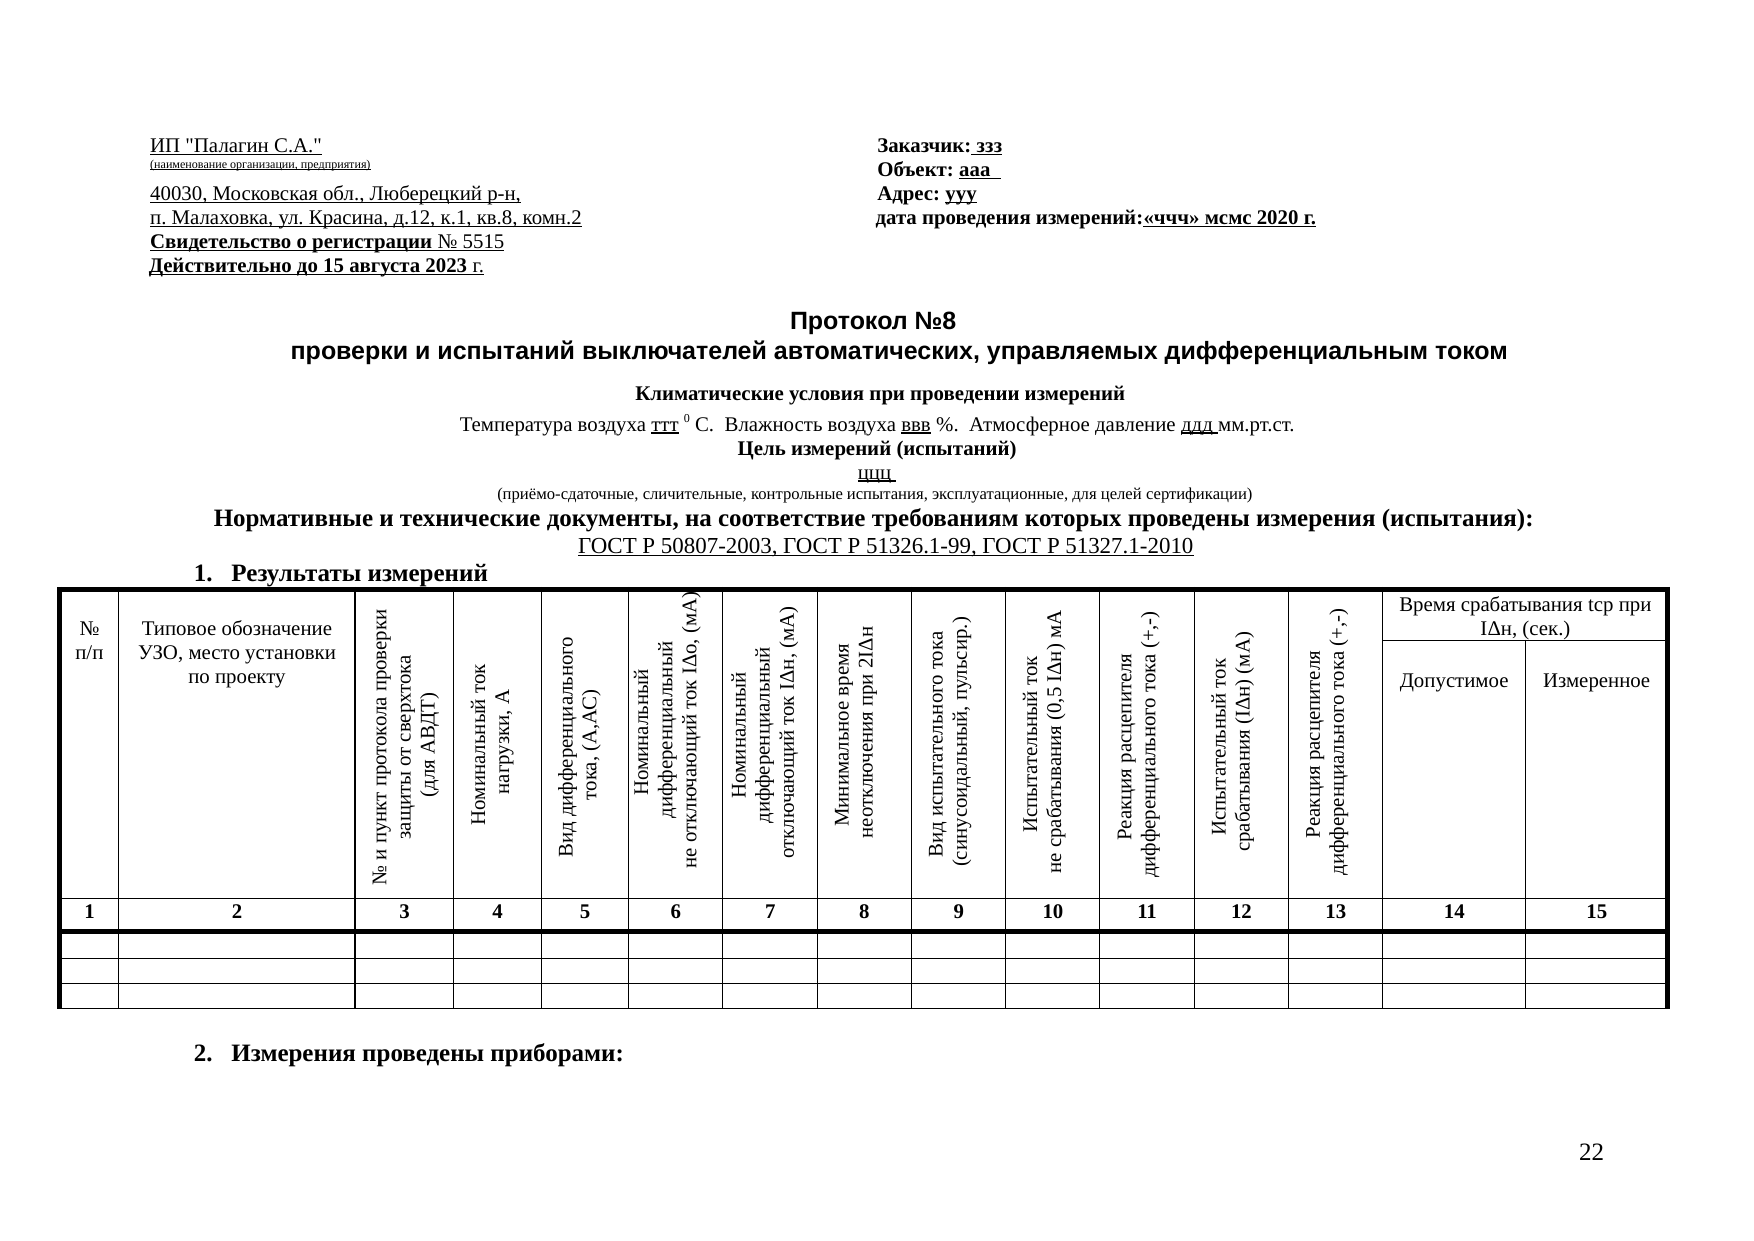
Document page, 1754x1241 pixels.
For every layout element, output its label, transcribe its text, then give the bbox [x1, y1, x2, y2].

text Адрес: ууу [877, 181, 1604, 205]
table_cell 1 [62, 899, 118, 929]
table_header № п/п [62, 592, 118, 898]
table_cell Измеренное [1526, 641, 1665, 898]
text дата проведения измерений:«ччч» мсмс 2020 г. [877, 205, 1604, 229]
table_cell 6 [629, 899, 722, 929]
text 40030, Московская обл., Люберецкий р-н, [150, 181, 877, 205]
table_cell [1526, 934, 1665, 958]
table_cell 15 [1526, 899, 1665, 929]
table_cell 14 [1383, 899, 1525, 929]
table_cell 12 [1195, 899, 1288, 929]
table_cell [454, 934, 541, 958]
table_header Минимальное время неотключения при 2IΔн [818, 592, 911, 898]
table_cell [1006, 934, 1099, 958]
table_cell 5 [542, 899, 628, 929]
table_cell [818, 984, 911, 1008]
table_cell [1006, 959, 1099, 983]
table_cell [818, 959, 911, 983]
table_cell [119, 959, 354, 983]
table_cell [542, 984, 628, 1008]
table_cell [1100, 984, 1194, 1008]
table_cell 10 [1006, 899, 1099, 929]
table_cell [1289, 959, 1382, 983]
table_cell [454, 984, 541, 1008]
table_cell [629, 959, 722, 983]
table_cell [723, 959, 817, 983]
list Измерения проведены приборами: [194, 1038, 1604, 1067]
table_cell 3 [356, 899, 453, 929]
table_cell [62, 934, 118, 958]
table_cell [356, 934, 453, 958]
subtitle проверки и испытаний выключателей автоматических, управляемых дифференциальным током [150, 302, 1604, 364]
table_cell [1100, 934, 1194, 958]
table_cell [912, 934, 1005, 958]
table_cell [542, 934, 628, 958]
list Результаты измерений [194, 558, 1604, 587]
table_cell [356, 959, 453, 983]
text Температура воздуха ттт 0 С. Влажность воздуха ввв %. Атмосферное давление ддд мм.рт.ст. [150, 412, 1604, 436]
table_cell 7 [723, 899, 817, 929]
table_cell [912, 984, 1005, 1008]
table_header Реакция расцепителя дифференциального тока (+,-) [1100, 592, 1194, 898]
table_cell 8 [818, 899, 911, 929]
table_cell [1289, 984, 1382, 1008]
table_cell [1006, 984, 1099, 1008]
table_cell [1195, 934, 1288, 958]
table_header Испытательный ток срабатывания (IΔн) (мА) [1195, 592, 1288, 898]
text Объект: ааа [877, 157, 1604, 181]
table_cell [542, 959, 628, 983]
text Действительно до 15 августа 2023 г. [148, 253, 877, 277]
table_cell [356, 984, 453, 1008]
table_cell [119, 934, 354, 958]
table_cell [1383, 934, 1525, 958]
table_header № и пункт протокола проверки защиты от сверхтока (для АВДТ) [356, 592, 453, 898]
table_header Номинальный дифференциальный отключающий ток IΔн, (мА) [723, 592, 817, 898]
text (приёмо-сдаточные, сличительные, контрольные испытания, эксплуатационные, для целей сертификации) [150, 484, 1604, 503]
table_cell [723, 984, 817, 1008]
table_cell [723, 934, 817, 958]
table_cell [1195, 984, 1288, 1008]
table_cell [454, 959, 541, 983]
table_cell [818, 934, 911, 958]
table_cell [629, 984, 722, 1008]
text Климатические условия при проведении измерений [150, 377, 1604, 406]
table_header Номинальный ток нагрузки, А [454, 592, 541, 898]
text (наименование организации, предприятия) [150, 157, 877, 181]
table_cell [629, 934, 722, 958]
table_cell Допустимое [1383, 641, 1525, 898]
table_header Испытательный ток не срабатывания (0,5 IΔн) мА [1006, 592, 1099, 898]
text Свидетельство о регистрации № 5515 [150, 229, 877, 253]
table_header Вид дифференциального тока, (А,АС) [542, 592, 628, 898]
text Нормативные и технические документы, на соответствие требованиям которых проведены измерения (испытания): [150, 503, 1604, 532]
table_cell 13 [1289, 899, 1382, 929]
text ццц [150, 460, 1604, 484]
table_cell [62, 959, 118, 983]
table_cell [912, 959, 1005, 983]
table_header Время срабатывания tср при IΔн, (сек.) [1383, 592, 1665, 639]
table_cell [1100, 959, 1194, 983]
table_cell [1195, 959, 1288, 983]
table_cell 2 [119, 899, 354, 929]
table_header Типовое обозначение УЗО, место установки по проекту [119, 592, 354, 898]
text Цель измерений (испытаний) [150, 436, 1604, 460]
table_cell [1289, 934, 1382, 958]
table_cell 11 [1100, 899, 1194, 929]
table_cell [1526, 984, 1665, 1008]
table_cell [62, 984, 118, 1008]
table_header Реакция расцепителя дифференциального тока (+,-) [1289, 592, 1382, 898]
text ГОСТ Р 50807-2003, ГОСТ Р 51326.1-99, ГОСТ Р 51327.1-2010 [150, 532, 1621, 558]
table_cell [1383, 984, 1525, 1008]
table_cell [119, 984, 354, 1008]
table_header Вид испытательного тока (синусоидальный, пульсир.) [912, 592, 1005, 898]
table_cell [1383, 959, 1525, 983]
text п. Малаховка, ул. Красина, д.12, к.1, кв.8, комн.2 [150, 205, 877, 229]
text ИП "Палагин С.А." [150, 133, 877, 157]
table_cell 4 [454, 899, 541, 929]
table_cell [1526, 959, 1665, 983]
text Заказчик: ззз [877, 133, 1604, 157]
table_header Номинальный дифференциальный не отключающий ток IΔо, (мА) [629, 592, 722, 898]
table_cell 9 [912, 899, 1005, 929]
